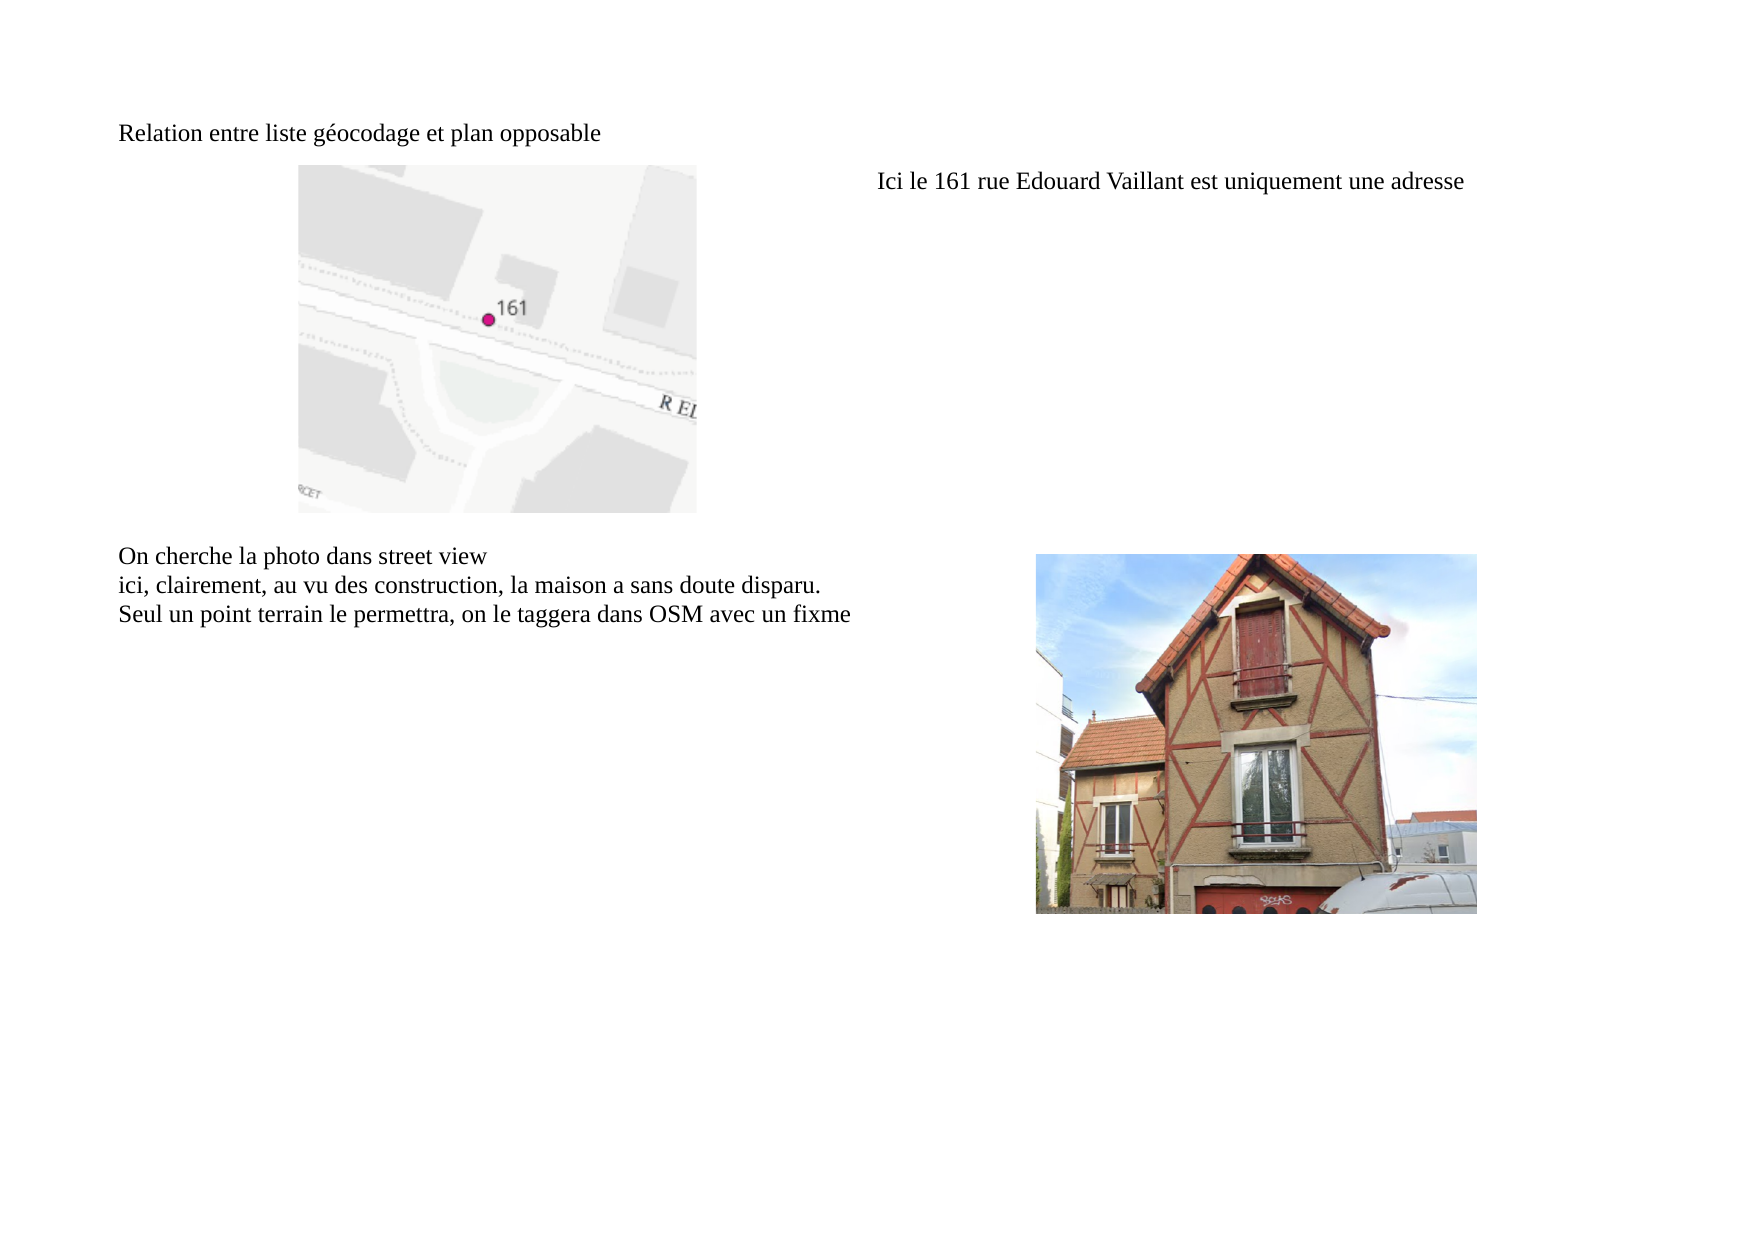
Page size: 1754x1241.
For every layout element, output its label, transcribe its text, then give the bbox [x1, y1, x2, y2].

table_header Ici le 161 rue Edouard Vaillant est uniquement une adresse [877, 166, 1636, 541]
text Relation entre liste géocodage et plan opposable [118, 118, 1636, 147]
table_cell [877, 541, 1636, 942]
table_cell On cherche la photo dans street view ici, clairement, au vu des construction, la maison a sans doute disparu. Seul un point terrain le permettra, on le taggera dans OSM avec un fixme [118, 541, 877, 942]
picture [298, 165, 697, 513]
table_header [118, 166, 877, 541]
picture [1035, 554, 1477, 914]
